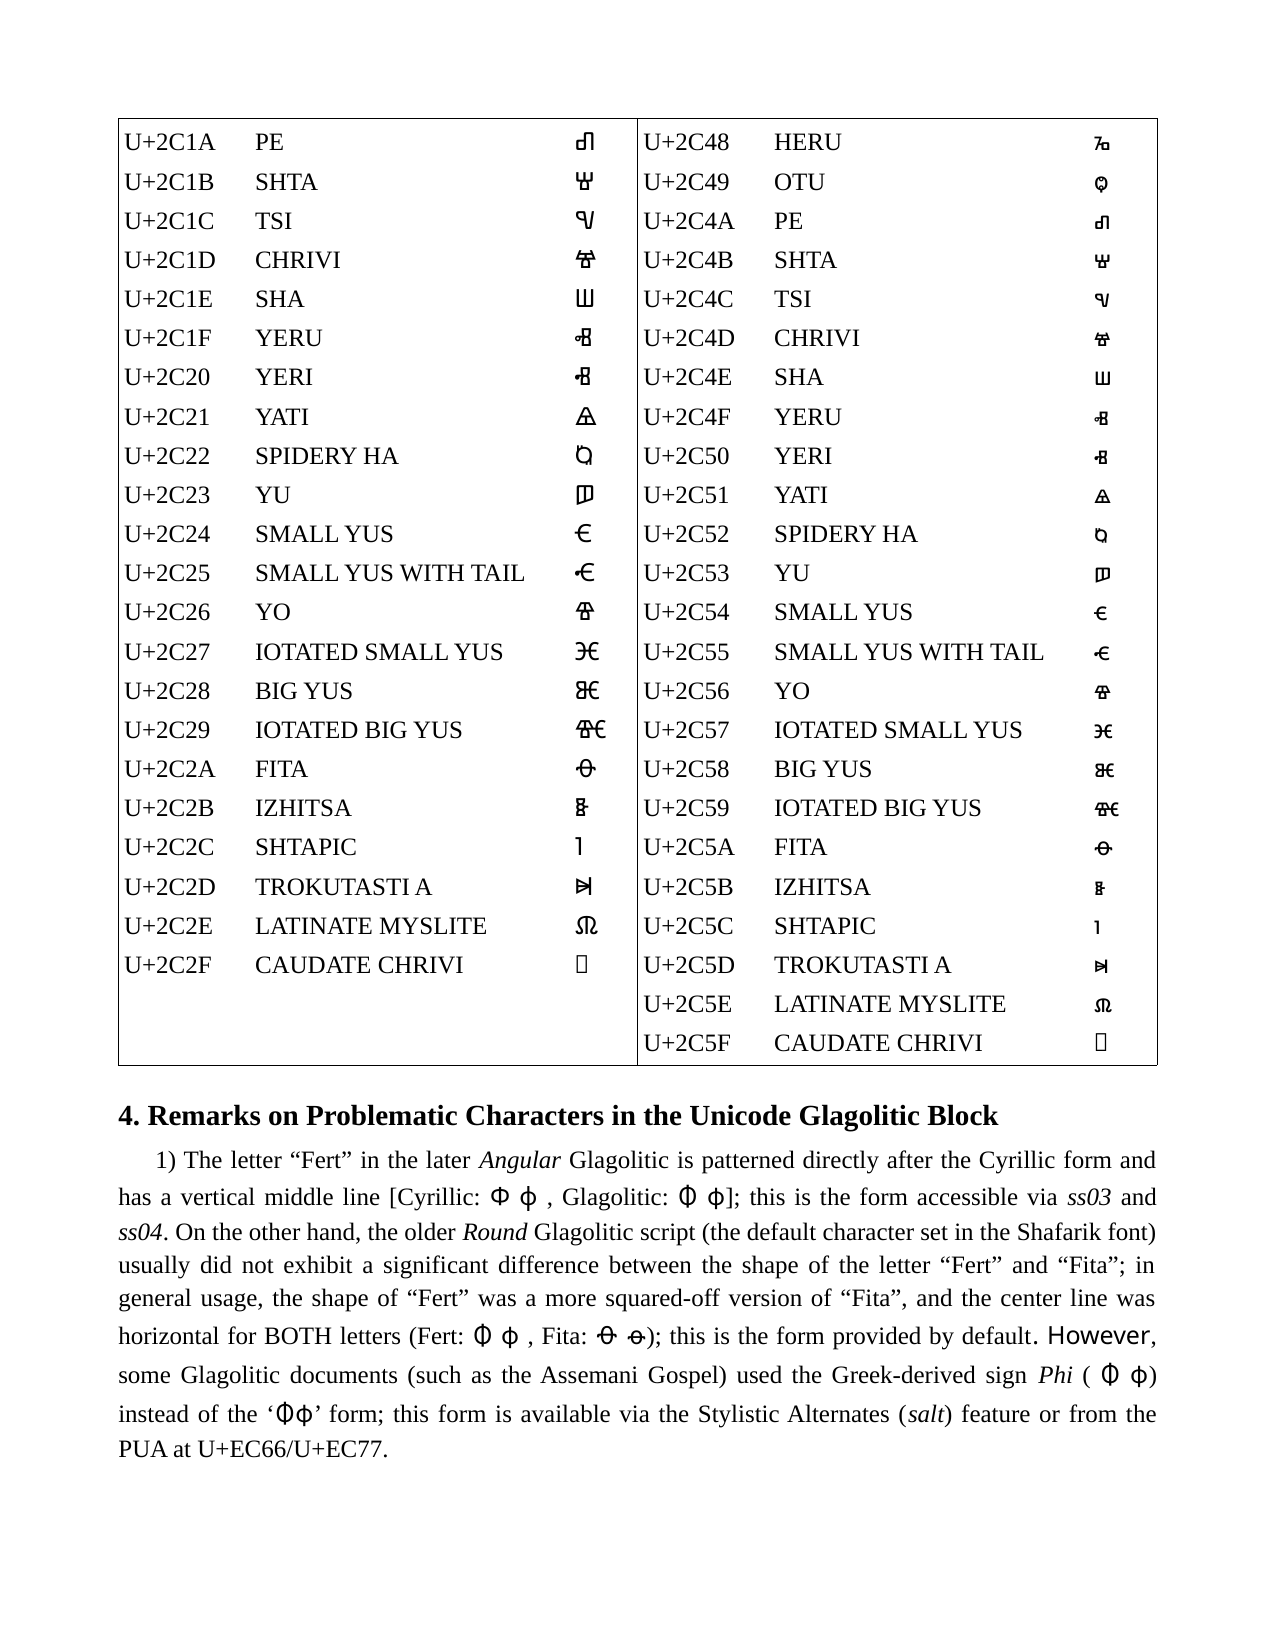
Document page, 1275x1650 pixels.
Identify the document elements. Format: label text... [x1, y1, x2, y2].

table_header U+2C1A PE Ⱊ U+2C1B SHTA Ⱋ U+2C1C TSI Ⱌ U+2C1D CHRIVI Ⱍ U+2C1E SHA Ⱎ U+2C1F YERU Ⱏ U+2C20 YERI Ⱐ U+2C21 YATI Ⱑ U+2C22 SPIDERY HA Ⱒ U+2C23 YU Ⱓ U+2C24 SMALL YUS Ⱔ U+2C25 SMALL YUS WITH TAIL Ⱕ U+2C26 YO Ⱖ U+2C27 IOTATED SMALL YUS Ⱗ U+2C28 BIG YUS Ⱘ U+2C29 IOTATED BIG YUS Ⱙ U+2C2A FITA Ⱚ U+2C2B IZHITSA Ⱛ U+2C2C SHTAPIC Ⱜ U+2C2D TROKUTASTI A Ⱝ U+2C2E LATINATE MYSLITE Ⱞ U+2C2F CAUDATE CHRIVI Ⱟ [119, 119, 637, 1064]
text 4. Remarks on Problematic Characters in the Unicode Glagolitic Block [118, 1098, 1157, 1131]
table_header U+2C48 HERU ⱈ U+2C49 OTU ⱉ U+2C4A PE ⱊ U+2C4B SHTA ⱋ U+2C4C TSI ⱌ U+2C4D CHRIVI ⱍ U+2C4E SHA ⱎ U+2C4F YERU ⱏ U+2C50 YERI ⱐ U+2C51 YATI ⱑ U+2C52 SPIDERY HA ⱒ U+2C53 YU ⱓ U+2C54 SMALL YUS ⱔ U+2C55 SMALL YUS WITH TAIL ⱕ U+2C56 YO ⱖ U+2C57 IOTATED SMALL YUS ⱗ U+2C58 BIG YUS ⱘ U+2C59 IOTATED BIG YUS ⱙ U+2C5A FITA ⱚ U+2C5B IZHITSA ⱛ U+2C5C SHTAPIC ⱜ U+2C5D TROKUTASTI A ⱝ U+2C5E LATINATE MYSLITE ⱞ U+2C5F CAUDATE CHRIVI ⱟ [638, 119, 1157, 1064]
text 1) The letter “Fert” in the later Angular Glagolitic is patterned directly after the Cyrillic form and has a vertical middle line [Cyrillic: Ф ф , Glagolitic: Ⱇ ⱇ]; this is the form accessible via ss03 and ss04. On the other hand, the older Round Glagolitic script (the default character set in the Shafarik font) usually did not exhibit a significant difference between the shape of the letter “Fert” and “Fita”; in general usage, the shape of “Fert” was a more squared-off version of “Fita”, and the center line was horizontal for BOTH letters (Fert: Ⱇ ⱇ , Fita: Ⱚ ⱚ); this is the form provided by default. However, some Glagolitic documents (such as the Assemani Gospel) used the Greek-derived sign Phi ( Ⱇ ⱇ) instead of the ‘Ⱇⱇ’ form; this form is available via the Stylistic Alternates (salt) feature or from the PUA at U+EC66/U+EC77. [118, 1145, 1157, 1463]
